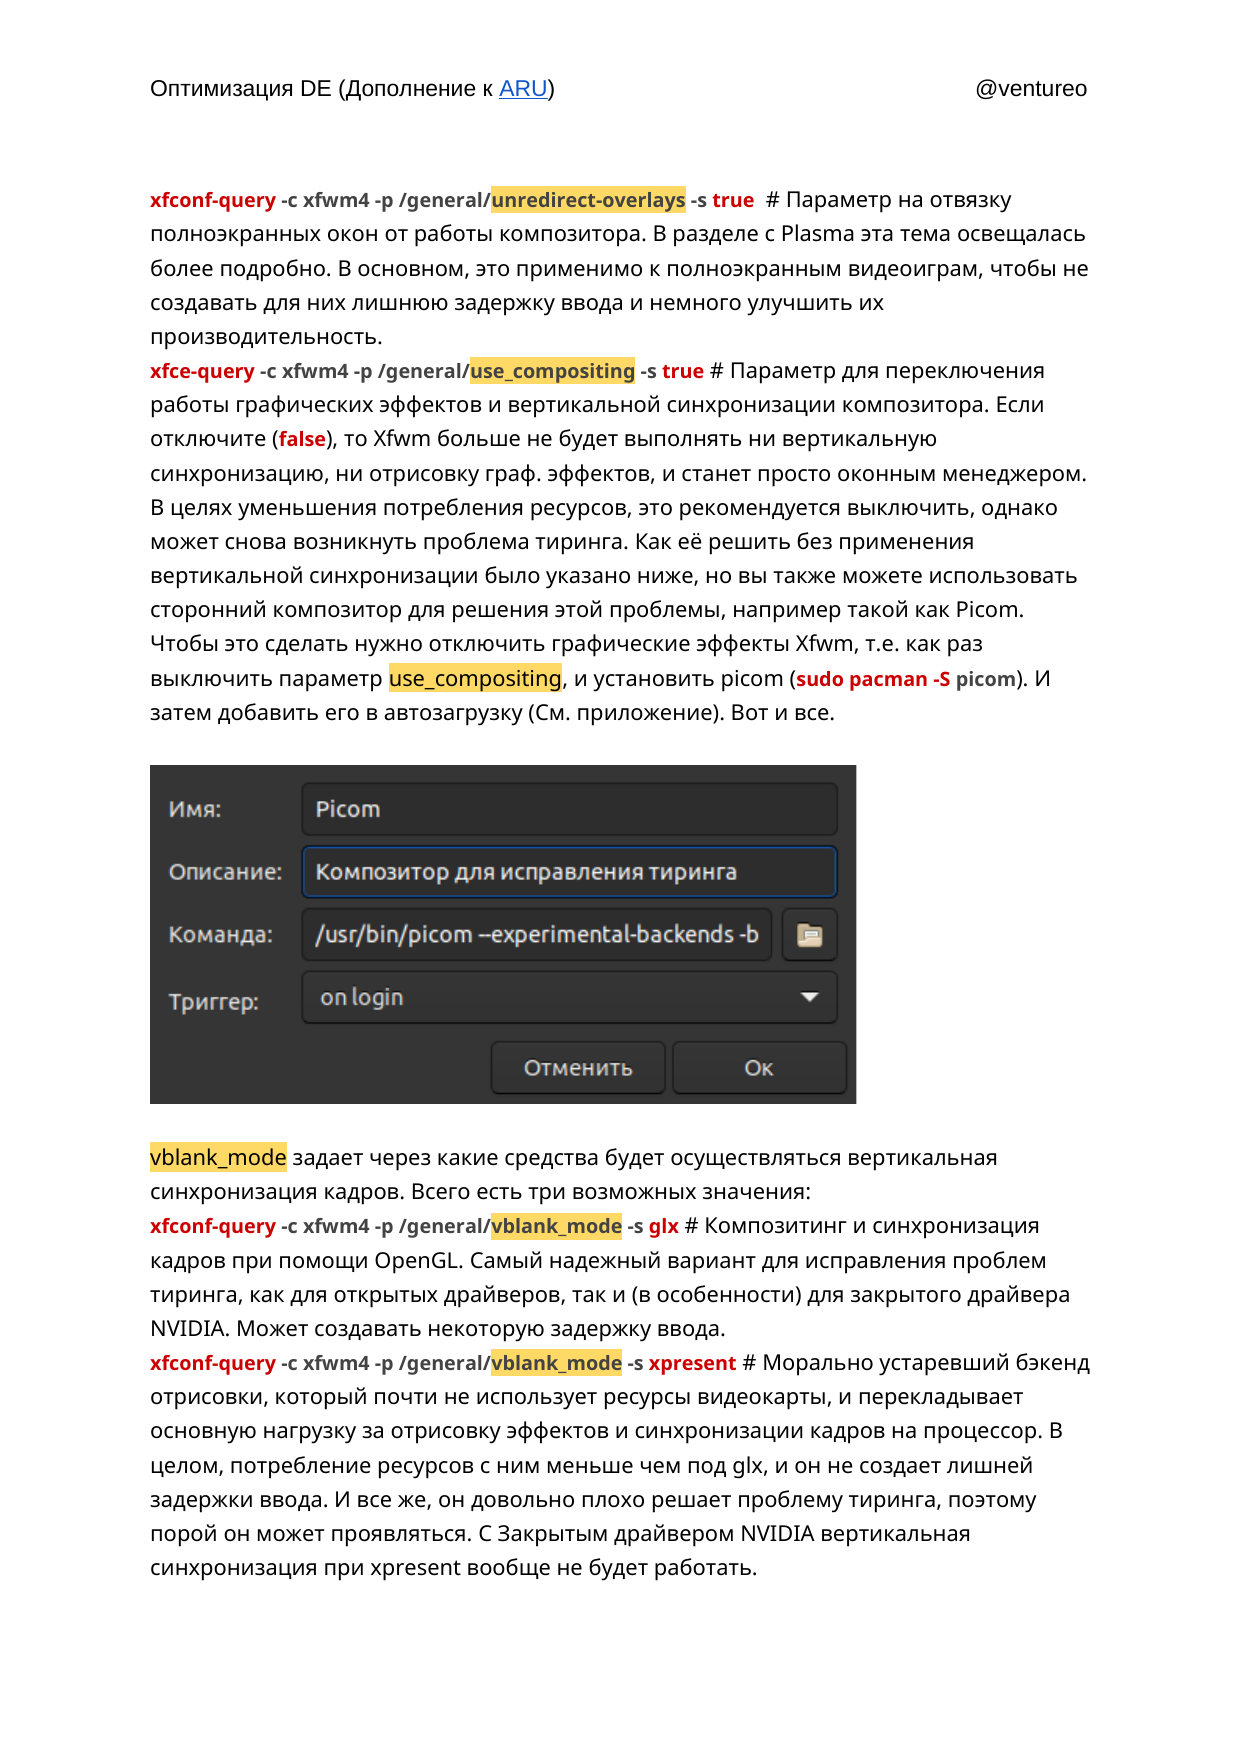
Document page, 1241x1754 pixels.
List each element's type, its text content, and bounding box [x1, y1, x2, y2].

text xfconf-query -c xfwm4 -p /general/unredirect-overlays -s true # Параметр на отвязку полноэкранных окон от работы композитора. В разделе c Plasma эта тема освещалась более подробно. В основном, это применимо к полноэкранным видеоиграм, чтобы не создавать для них лишнюю задержку ввода и немного улучшить их производительность. [150, 184, 1090, 351]
text xfce-query -c xfwm4 -p /general/use_compositing -s true # Параметр для переключения работы графических эффектов и вертикальной синхронизации композитора. Если отключите (false), то Xfwm больше не будет выполнять ни вертикальную синхронизацию, ни отрисовку граф. эффектов, и станет просто оконным менеджером. В целях уменьшения потребления ресурсов, это рекомендуется выключить, однако может снова возникнуть проблема тиринга. Как её решить без применения вертикальной синхронизации было указано ниже, но вы также можете использовать сторонний композитор для решения этой проблемы, например такой как Picom. Чтобы это сделать нужно отключить графические эффекты Xfwm, т.е. как раз выключить параметр use_compositing, и установить picom (sudo pacman -S picom). И затем добавить его в автозагрузку (См. приложение). Вот и все. [150, 355, 1090, 726]
text vblank_mode задает через какие средства будет осуществляться вертикальная синхронизация кадров. Всего есть три возможных значения: [150, 1142, 1090, 1206]
text xfconf-query -c xfwm4 -p /general/vblank_mode -s xpresent # Морально устаревший бэкенд отрисовки, который почти не использует ресурсы видеокарты, и перекладывает основную нагрузку за отрисовку эффектов и синхронизации кадров на процессор. В целом, потребление ресурсов с ним меньше чем под glx, и он не создает лишней задержки ввода. И все же, он довольно плохо решает проблему тиринга, поэтому порой он может проявляться. С Закрытым драйвером NVIDIA вертикальная синхронизация при xpresent вообще не будет работать. [150, 1347, 1090, 1582]
picture [150, 765, 857, 1104]
text xfconf-query -c xfwm4 -p /general/vblank_mode -s glx # Композитинг и синхронизация кадров при помощи OpenGL. Самый надежный вариант для исправления проблем тиринга, как для открытых драйверов, так и (в особенности) для закрытого драйвера NVIDIA. Может создавать некоторую задержку ввода. [150, 1210, 1090, 1343]
